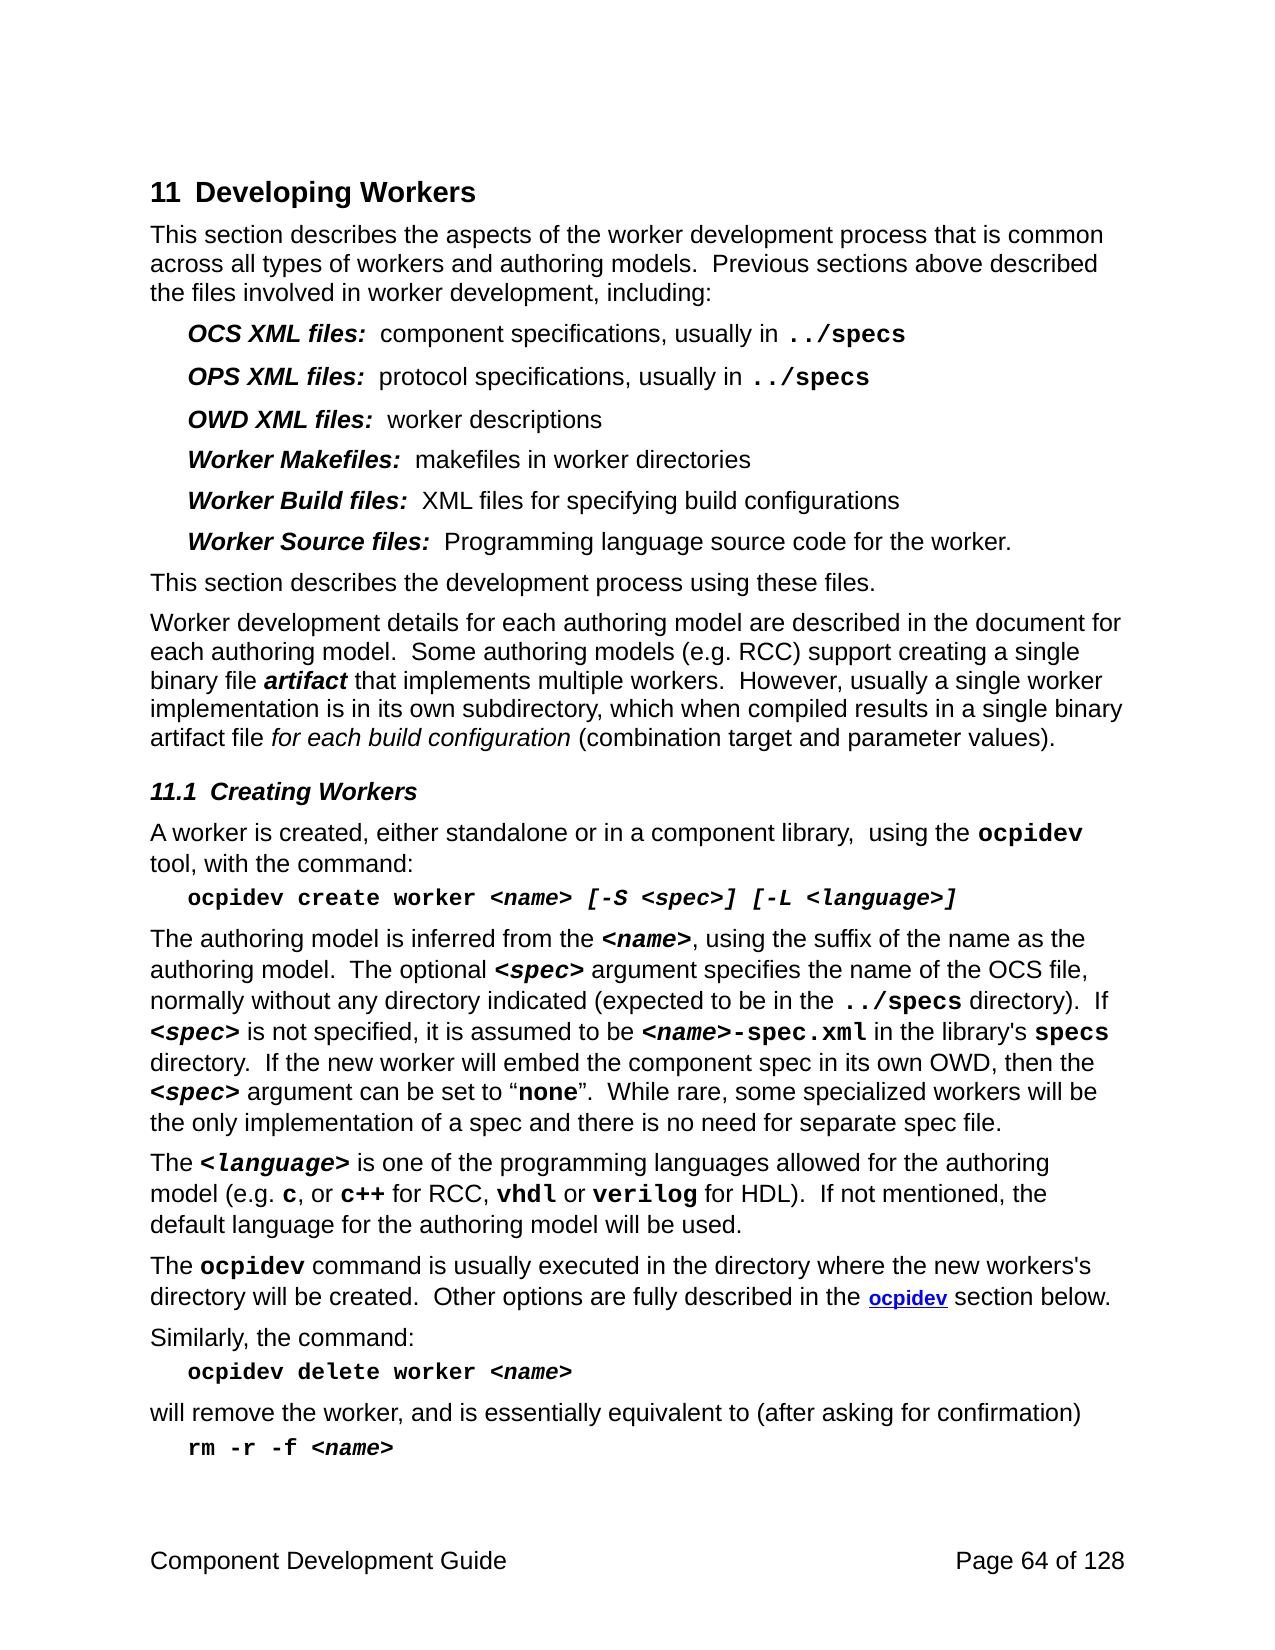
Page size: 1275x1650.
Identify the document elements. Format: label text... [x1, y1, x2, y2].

text OCS XML files: component specifications, usually in ../specs [187, 319, 1125, 350]
text The <language> is one of the programming languages allowed for the authoring model (e.g. c, or c++ for RCC, vhdl or verilog for HDL). If not mentioned, the default language for the authoring model will be used. [150, 1148, 1125, 1239]
text ocpidev create worker <name> [-S <spec>] [-L <language>] [187, 886, 1125, 912]
text Worker development details for each authoring model are described in the document for each authoring model. Some authoring models (e.g. RCC) support creating a single binary file artifact that implements multiple workers. However, usually a single worker implementation is in its own subdirectory, which when compiled results in a single binary artifact file for each build configuration (combination target and parameter values). [150, 608, 1125, 752]
subtitle Creating Workers [150, 777, 1125, 806]
text A worker is created, either standalone or in a component library, using the ocpidev tool, with the command: [150, 818, 1125, 877]
text The authoring model is inferred from the <name>, using the suffix of the name as the authoring model. The optional <spec> argument specifies the name of the OCS file, normally without any directory indicated (expected to be in the ../specs directory). If <spec> is not specified, it is assumed to be <name>-spec.xml in the library's specs directory. If the new worker will embed the component spec in its own OWD, then the <spec> argument can be set to “none”. While rare, some specialized workers will be the only implementation of a spec and there is no need for separate spec file. [150, 924, 1125, 1136]
subtitle Developing Workers [150, 175, 1125, 208]
text Worker Source files: Programming language source code for the worker. [187, 527, 1125, 556]
text OWD XML files: worker descriptions [187, 404, 1125, 433]
text Worker Build files: XML files for specifying build configurations [187, 486, 1125, 515]
text The ocpidev command is usually executed in the directory where the new workers's directory will be created. Other options are fully described in the ocpidev section below. [150, 1251, 1125, 1311]
text This section describes the development process using these files. [150, 567, 1125, 596]
text rm -r -f <name> [187, 1436, 1125, 1462]
text OPS XML files: protocol specifications, usually in ../specs [187, 362, 1125, 393]
text Similarly, the command: [150, 1323, 1125, 1351]
text Worker Makefiles: makefiles in worker directories [187, 445, 1125, 474]
text This section describes the aspects of the worker development process that is common across all types of workers and authoring models. Previous sections above described the files involved in worker development, including: [150, 221, 1125, 307]
text ocpidev delete worker <name> [187, 1360, 1125, 1386]
text will remove the worker, and is essentially equivalent to (after asking for confirmation) [150, 1398, 1125, 1427]
